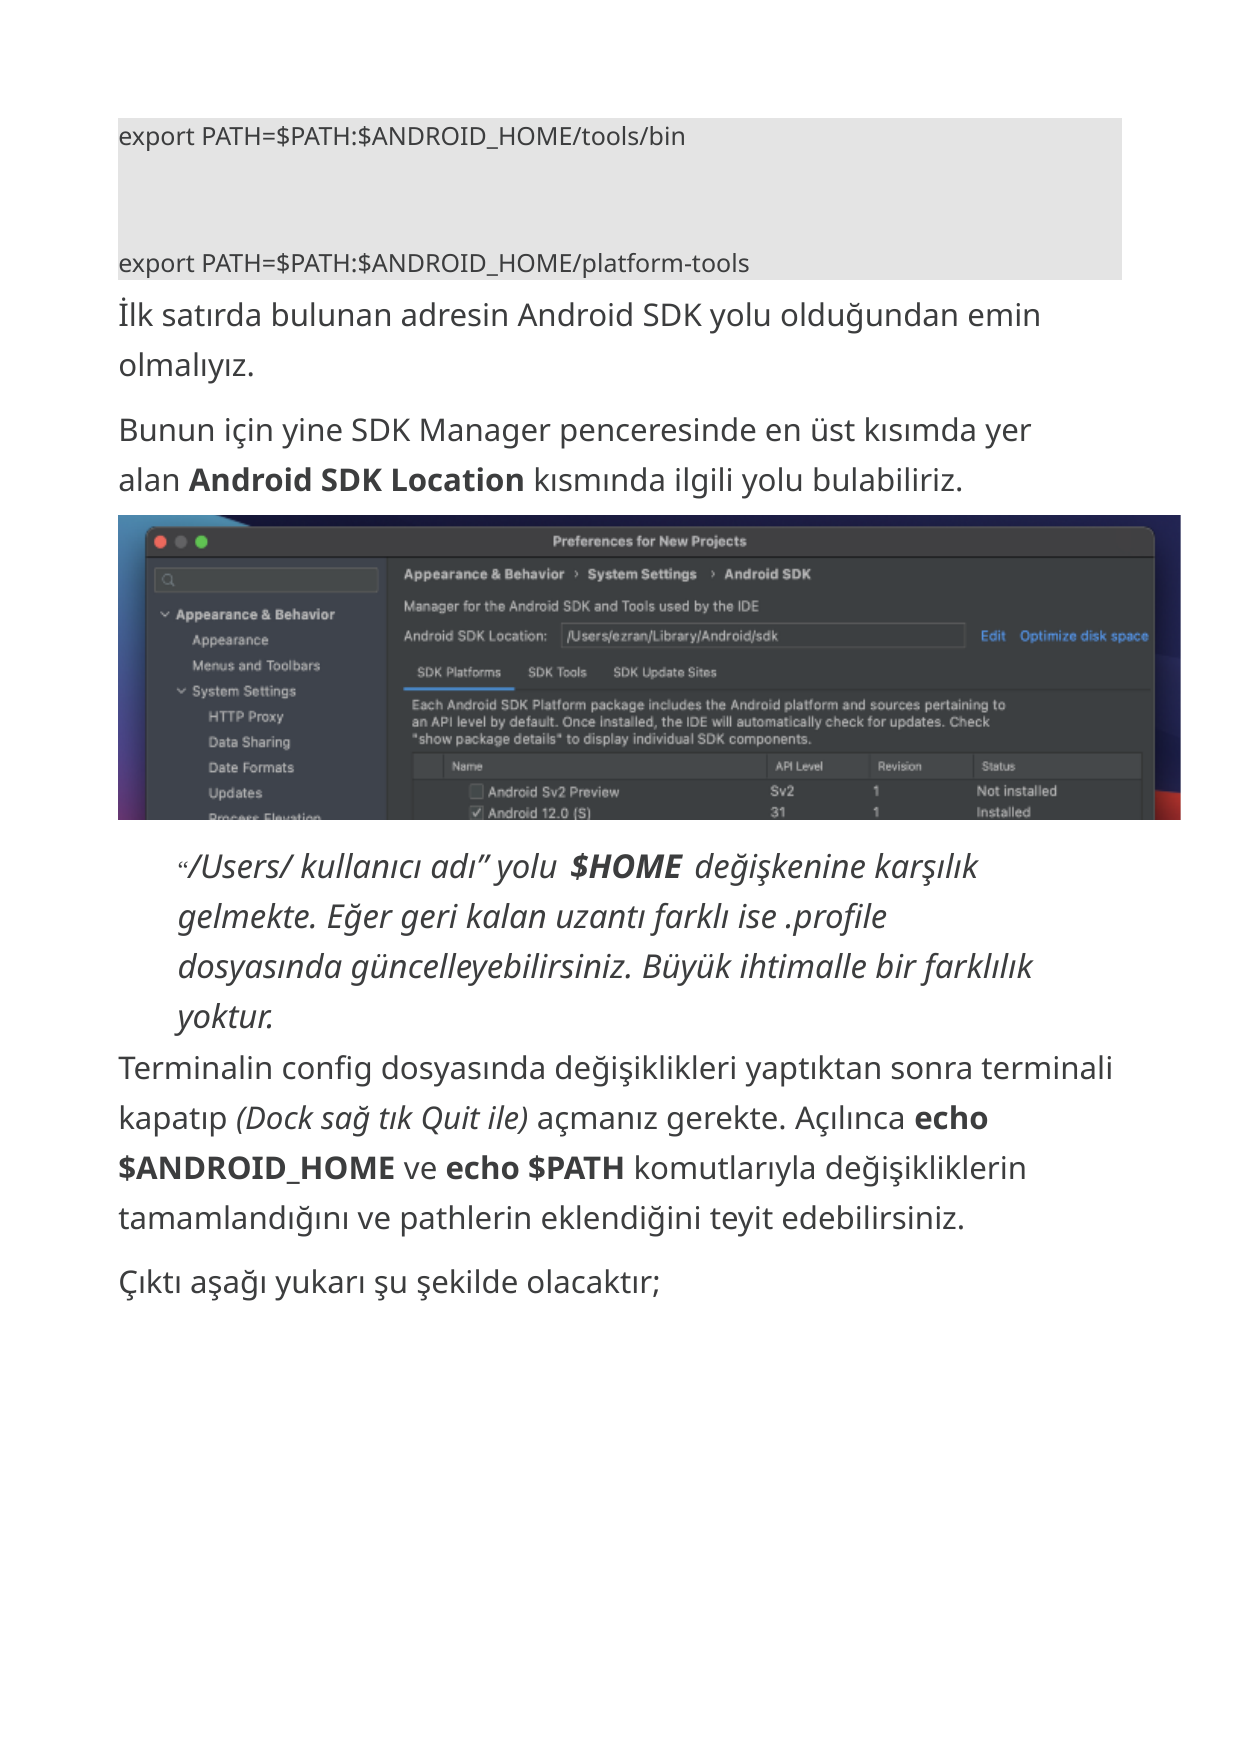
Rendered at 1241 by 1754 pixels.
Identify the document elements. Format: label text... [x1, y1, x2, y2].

text Terminalin config dosyasında değişiklikleri yaptıktan sonra terminali kapatıp (Dock sağ tık Quit ile) açmanız gerekte. Açılınca echo $ANDROID_HOME ve echo $PATH komutlarıyla değişikliklerin tamamlandığını ve pathlerin eklendiğini teyit edebilirsiniz. [118, 1038, 1122, 1238]
text İlk satırda bulunan adresin Android SDK yolu olduğundan emin olmalıyız. [118, 286, 1122, 386]
text Çıktı aşağı yukarı şu şekilde olacaktır; [118, 1253, 1122, 1303]
text export PATH=$PATH:$ANDROID_HOME/platform-tools [118, 246, 1122, 280]
picture [118, 515, 1181, 820]
text export PATH=$PATH:$ANDROID_HOME/tools/bin [118, 118, 1122, 152]
text “/Users/ kullanıcı adı” yolu $HOME değişkenine karşılık gelmekte. Eğer geri kalan uzantı farklı ise .profile dosyasında güncelleyebilirsiniz. Büyük ihtimalle bir farklılık yoktur. [177, 838, 1063, 1038]
text Bunun için yine SDK Manager penceresinde en üst kısımda yer alan Android SDK Location kısmında ilgili yolu bulabiliriz. [118, 400, 1122, 500]
